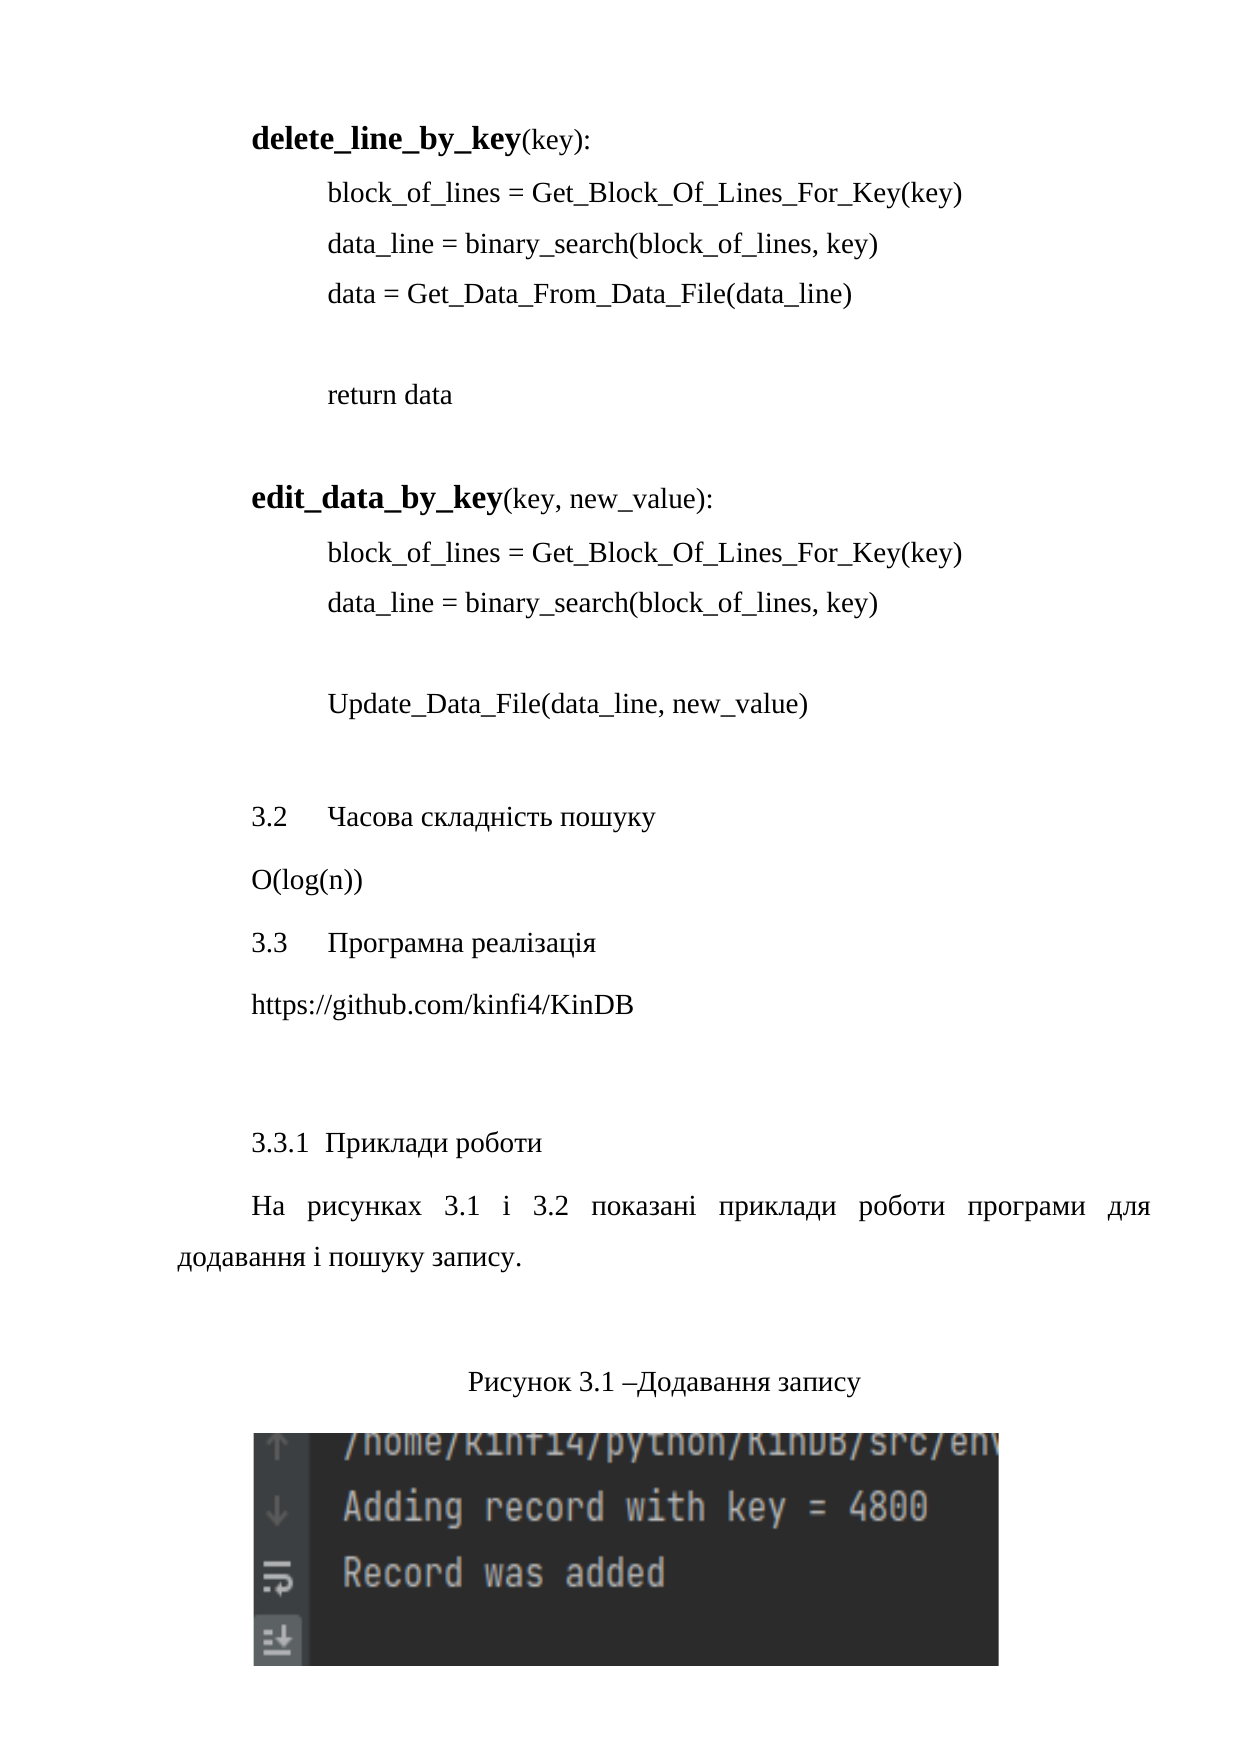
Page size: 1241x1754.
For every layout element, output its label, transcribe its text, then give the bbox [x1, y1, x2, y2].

text О(log(n)) [177, 862, 1152, 895]
text На рисунках 3.1 і 3.2 показані приклади роботи програми для додавання і пошуку запису. [177, 1188, 1152, 1272]
text Update_Data_File(data_line, new_value) [177, 686, 1152, 719]
text return data [177, 377, 1152, 410]
text data_line = binary_search(block_of_lines, key) [177, 585, 1152, 619]
subtitle Часова складність пошуку [177, 799, 1152, 833]
text data_line = binary_search(block_of_lines, key) [177, 226, 1152, 259]
subtitle Програмна реалізація [177, 925, 1152, 958]
picture [253, 1433, 999, 1666]
subtitle Приклади роботи [177, 1126, 1152, 1159]
text https://github.com/kinfi4/KinDB [177, 987, 1152, 1021]
text block_of_lines = Get_Block_Of_Lines_For_Key(key) [177, 535, 1152, 568]
text Рисунок 3.1 –Додавання запису [177, 1364, 1152, 1398]
text delete_line_by_key(key): [177, 118, 1152, 156]
text block_of_lines = Get_Block_Of_Lines_For_Key(key) [177, 176, 1152, 209]
text edit_data_by_key(key, new_value): [177, 477, 1152, 516]
text data = Get_Data_From_Data_File(data_line) [177, 276, 1152, 310]
